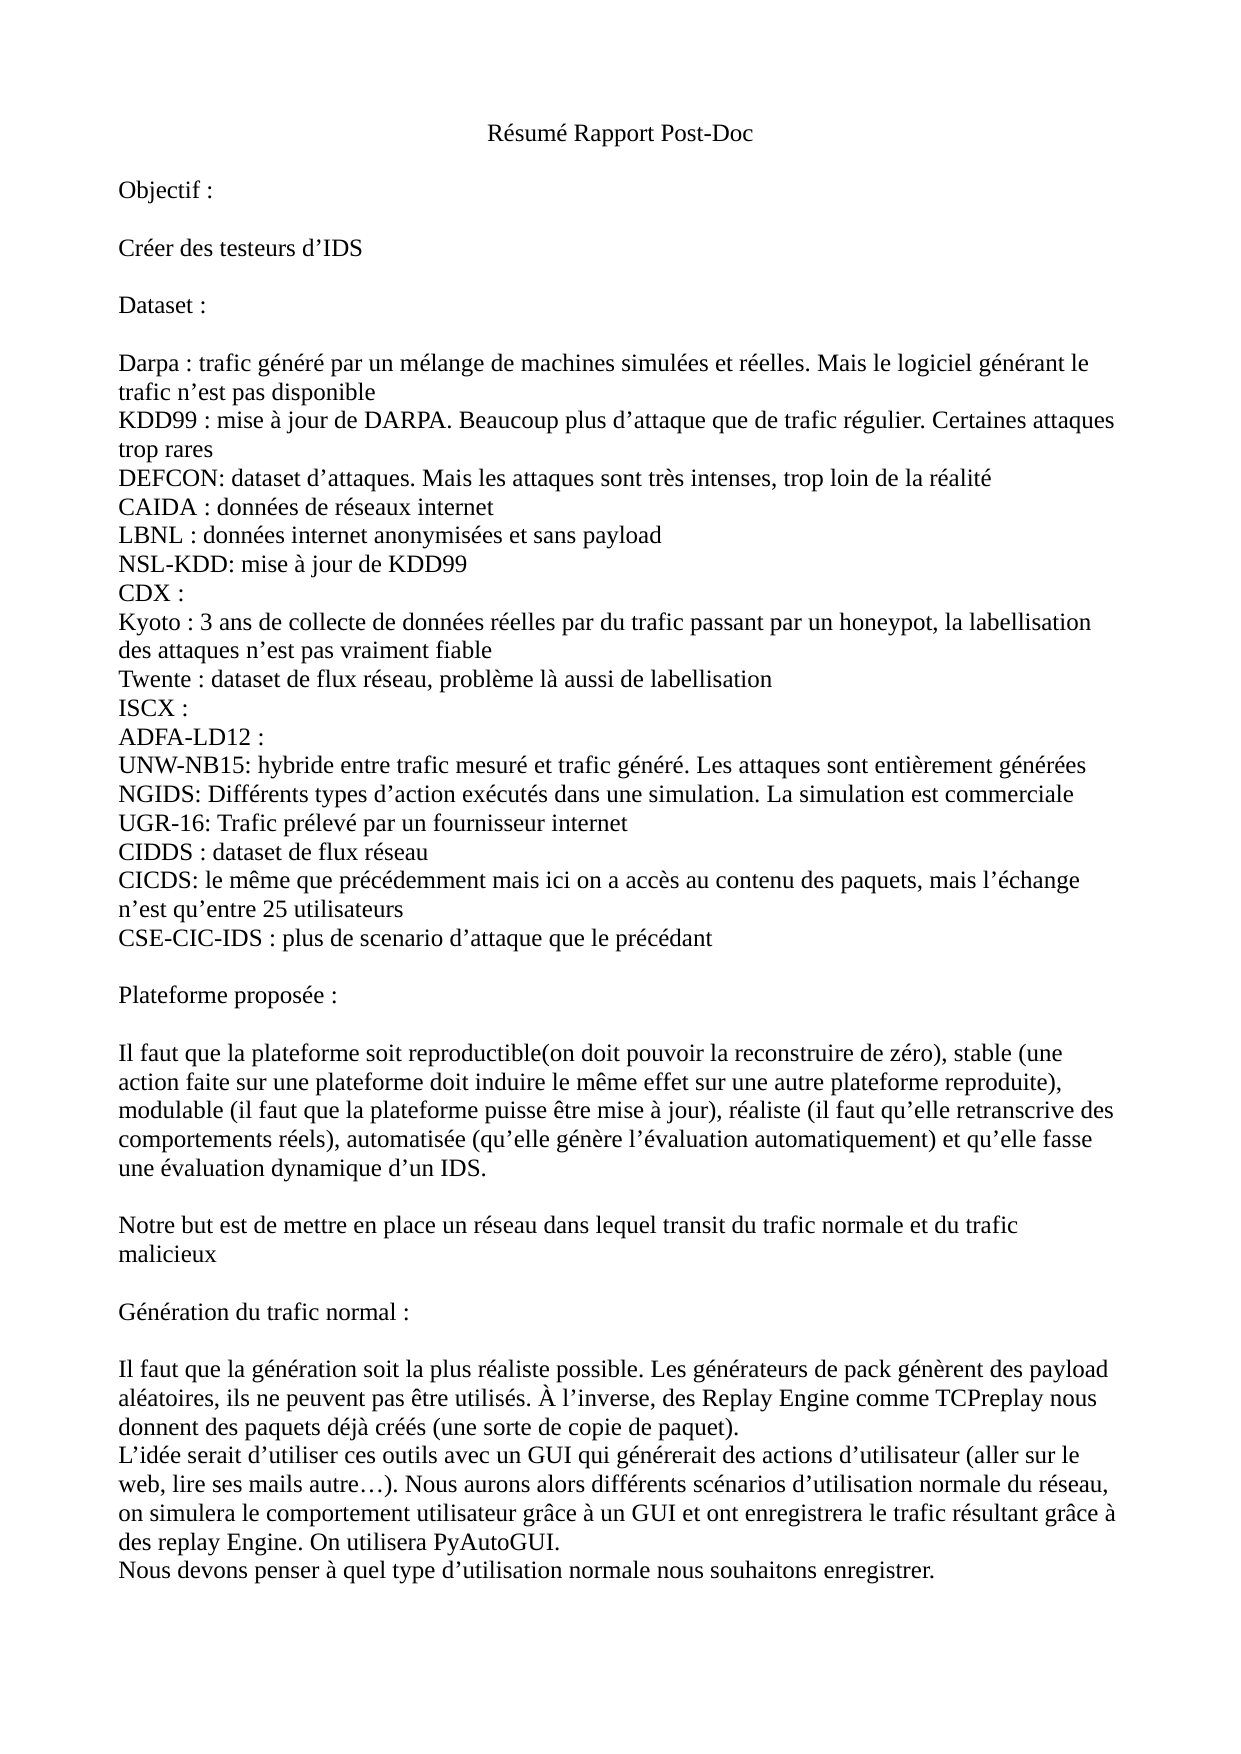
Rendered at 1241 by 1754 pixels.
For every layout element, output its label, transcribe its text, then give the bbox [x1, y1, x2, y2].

text Il faut que la plateforme soit reproductible(on doit pouvoir la reconstruire de zéro), stable (une action faite sur une plateforme doit induire le même effet sur une autre plateforme reproduite), [118, 1038, 1122, 1096]
text Notre but est de mettre en place un réseau dans lequel transit du trafic normale et du trafic malicieux [118, 1211, 1122, 1268]
text modulable (il faut que la plateforme puisse être mise à jour), réaliste (il faut qu’elle retranscrive des comportements réels), automatisée (qu’elle génère l’évaluation automatiquement) et qu’elle fasse une évaluation dynamique d’un IDS. [118, 1096, 1122, 1182]
text Il faut que la génération soit la plus réaliste possible. Les générateurs de pack génèrent des payload aléatoires, ils ne peuvent pas être utilisés. À l’inverse, des Replay Engine comme TCPreplay nous donnent des paquets déjà créés (une sorte de copie de paquet). [118, 1354, 1122, 1441]
text Résumé Rapport Post-Doc [118, 118, 1122, 147]
text ISCX : [118, 693, 1122, 722]
text CSE-CIC-IDS : plus de scenario d’attaque que le précédant [118, 923, 1122, 952]
text Créer des testeurs d’IDS [118, 233, 1122, 262]
text CAIDA : données de réseaux internet [118, 492, 1122, 521]
text LBNL : données internet anonymisées et sans payload [118, 521, 1122, 549]
text CDX : [118, 578, 1122, 607]
text Darpa : trafic généré par un mélange de machines simulées et réelles. Mais le logiciel générant le trafic n’est pas disponible [118, 348, 1122, 406]
text Nous devons penser à quel type d’utilisation normale nous souhaitons enregistrer. [118, 1556, 1122, 1584]
text UGR-16: Trafic prélevé par un fournisseur internet [118, 808, 1122, 837]
text UNW-NB15: hybride entre trafic mesuré et trafic généré. Les attaques sont entièrement générées [118, 751, 1122, 779]
text DEFCON: dataset d’attaques. Mais les attaques sont très intenses, trop loin de la réalité [118, 463, 1122, 492]
text Plateforme proposée : [118, 981, 1122, 1009]
text CIDDS : dataset de flux réseau [118, 837, 1122, 866]
text Twente : dataset de flux réseau, problème là aussi de labellisation [118, 664, 1122, 693]
text L’idée serait d’utiliser ces outils avec un GUI qui générerait des actions d’utilisateur (aller sur le web, lire ses mails autre…). Nous aurons alors différents scénarios d’utilisation normale du réseau, on simulera le comportement utilisateur grâce à un GUI et ont enregistrera le trafic résultant grâce à des replay Engine. On utilisera PyAutoGUI. [118, 1441, 1122, 1556]
text Génération du trafic normal : [118, 1297, 1122, 1326]
text KDD99 : mise à jour de DARPA. Beaucoup plus d’attaque que de trafic régulier. Certaines attaques trop rares [118, 406, 1122, 463]
text Objectif : [118, 176, 1122, 204]
text NSL-KDD: mise à jour de KDD99 [118, 549, 1122, 578]
text Dataset : [118, 291, 1122, 319]
text CICDS: le même que précédemment mais ici on a accès au contenu des paquets, mais l’échange n’est qu’entre 25 utilisateurs [118, 866, 1122, 923]
text NGIDS: Différents types d’action exécutés dans une simulation. La simulation est commerciale [118, 779, 1122, 808]
text Kyoto : 3 ans de collecte de données réelles par du trafic passant par un honeypot, la labellisation des attaques n’est pas vraiment fiable [118, 607, 1122, 664]
text ADFA-LD12 : [118, 722, 1122, 751]
